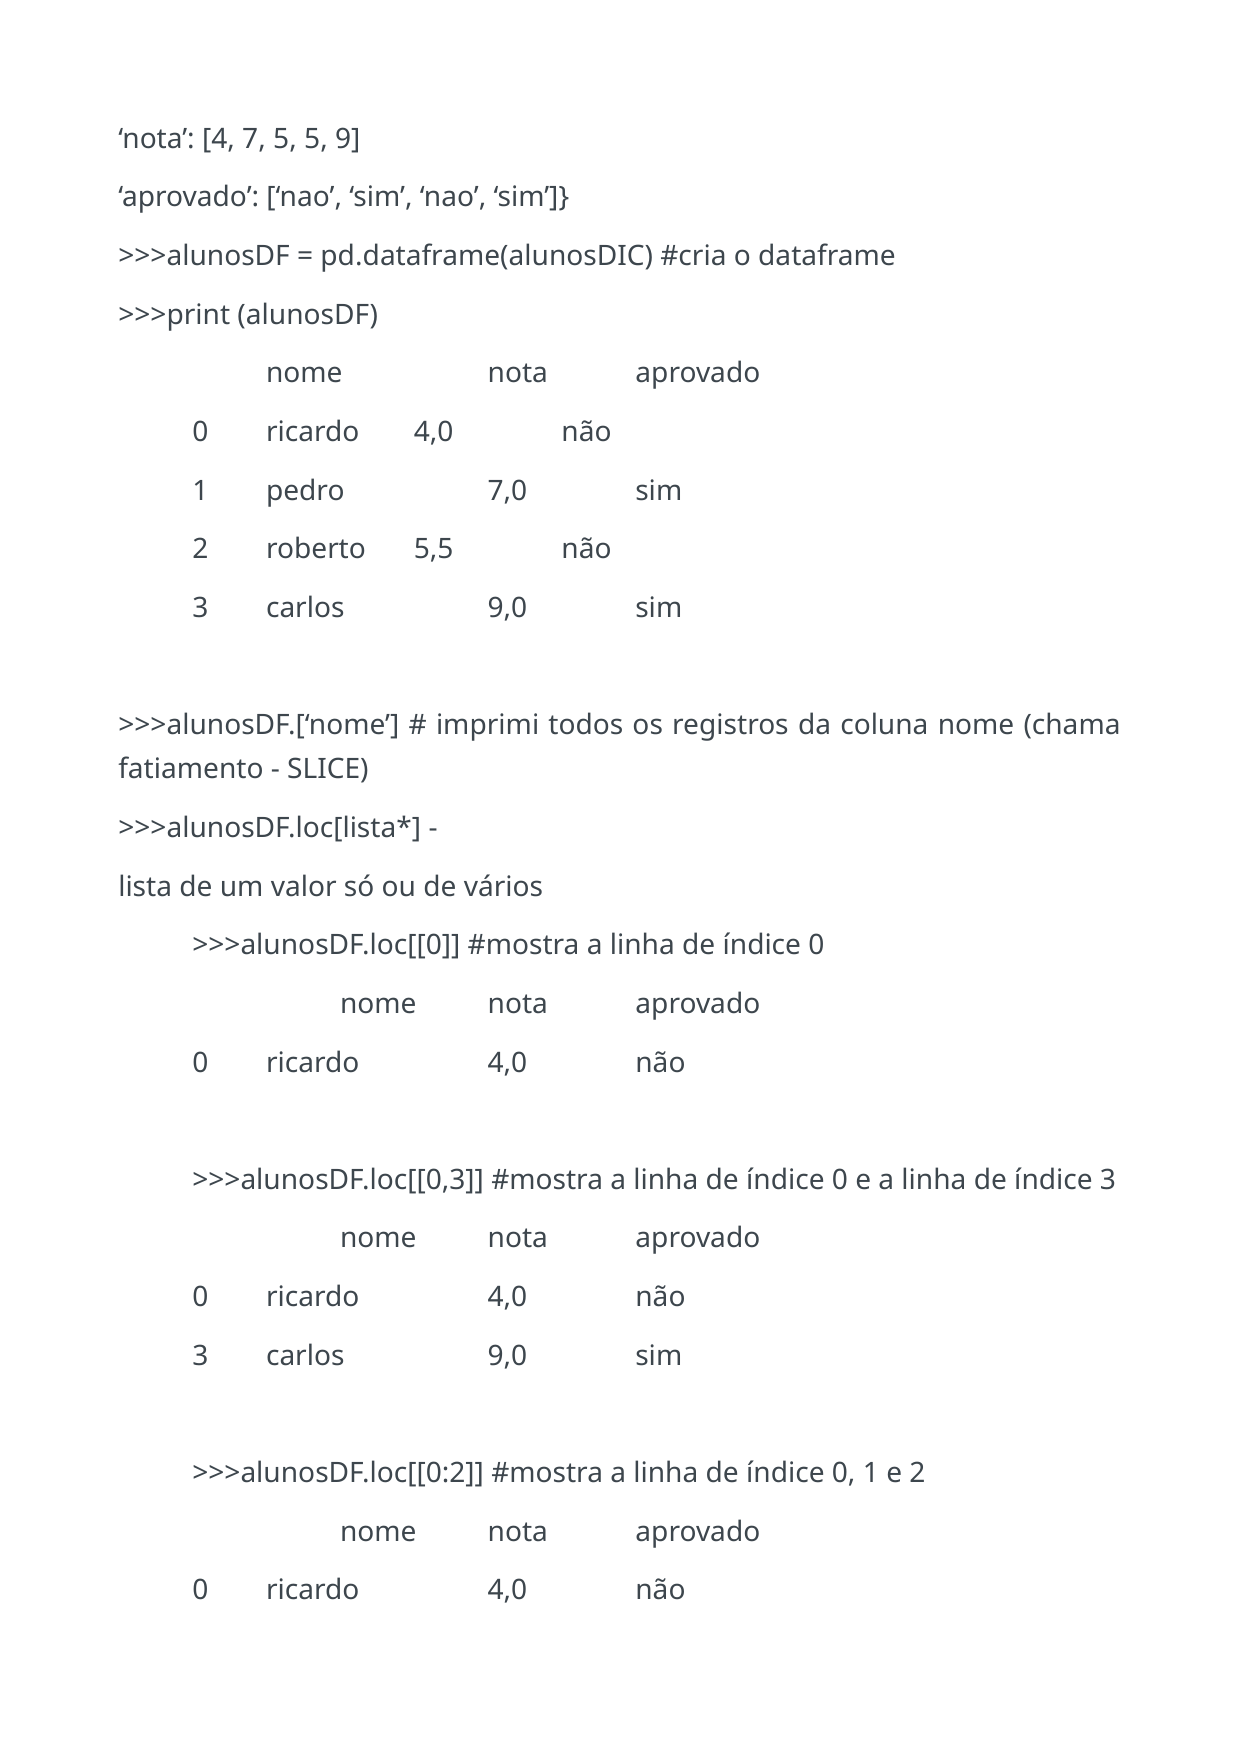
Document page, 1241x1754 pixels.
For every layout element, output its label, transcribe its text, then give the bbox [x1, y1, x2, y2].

text nome nota aprovado [192, 353, 1122, 391]
text >>>alunosDF.loc[lista*] - [118, 807, 1122, 846]
text nome nota aprovado [192, 1218, 1122, 1256]
text >>>alunosDF.loc[[0:2]] #mostra a linha de índice 0, 1 e 2 [118, 1452, 1122, 1491]
text 1 pedro 7,0 sim [192, 470, 1122, 508]
text 3 carlos 9,0 sim [192, 587, 1122, 626]
text ‘aprovado’: [‘nao’, ‘sim’, ‘nao’, ‘sim’]} [118, 177, 1122, 215]
text lista de um valor só ou de vários [118, 866, 1122, 904]
text ‘nota’: [4, 7, 5, 5, 9] [118, 118, 1122, 156]
text nome nota aprovado [192, 983, 1122, 1022]
text nome nota aprovado [192, 1511, 1122, 1549]
text >>>alunosDF.loc[[0]] #mostra a linha de índice 0 [118, 924, 1122, 963]
text 0 ricardo 4,0 não [192, 1570, 1122, 1608]
text >>>alunosDF.loc[[0,3]] #mostra a linha de índice 0 e a linha de índice 3 [118, 1159, 1122, 1197]
text 0 ricardo 4,0 não [192, 1042, 1122, 1080]
text 3 carlos 9,0 sim [192, 1335, 1122, 1373]
text >>>alunosDF.[‘nome’] # imprimi todos os registros da coluna nome (chama fatiamento - SLICE) [118, 704, 1122, 787]
text 0 ricardo 4,0 não [192, 1276, 1122, 1315]
text >>>print (alunosDF) [118, 294, 1122, 332]
text 0 ricardo 4,0 não [192, 411, 1122, 450]
text 2 roberto 5,5 não [192, 529, 1122, 567]
text >>>alunosDF = pd.dataframe(alunosDIC) #cria o dataframe [118, 235, 1122, 274]
